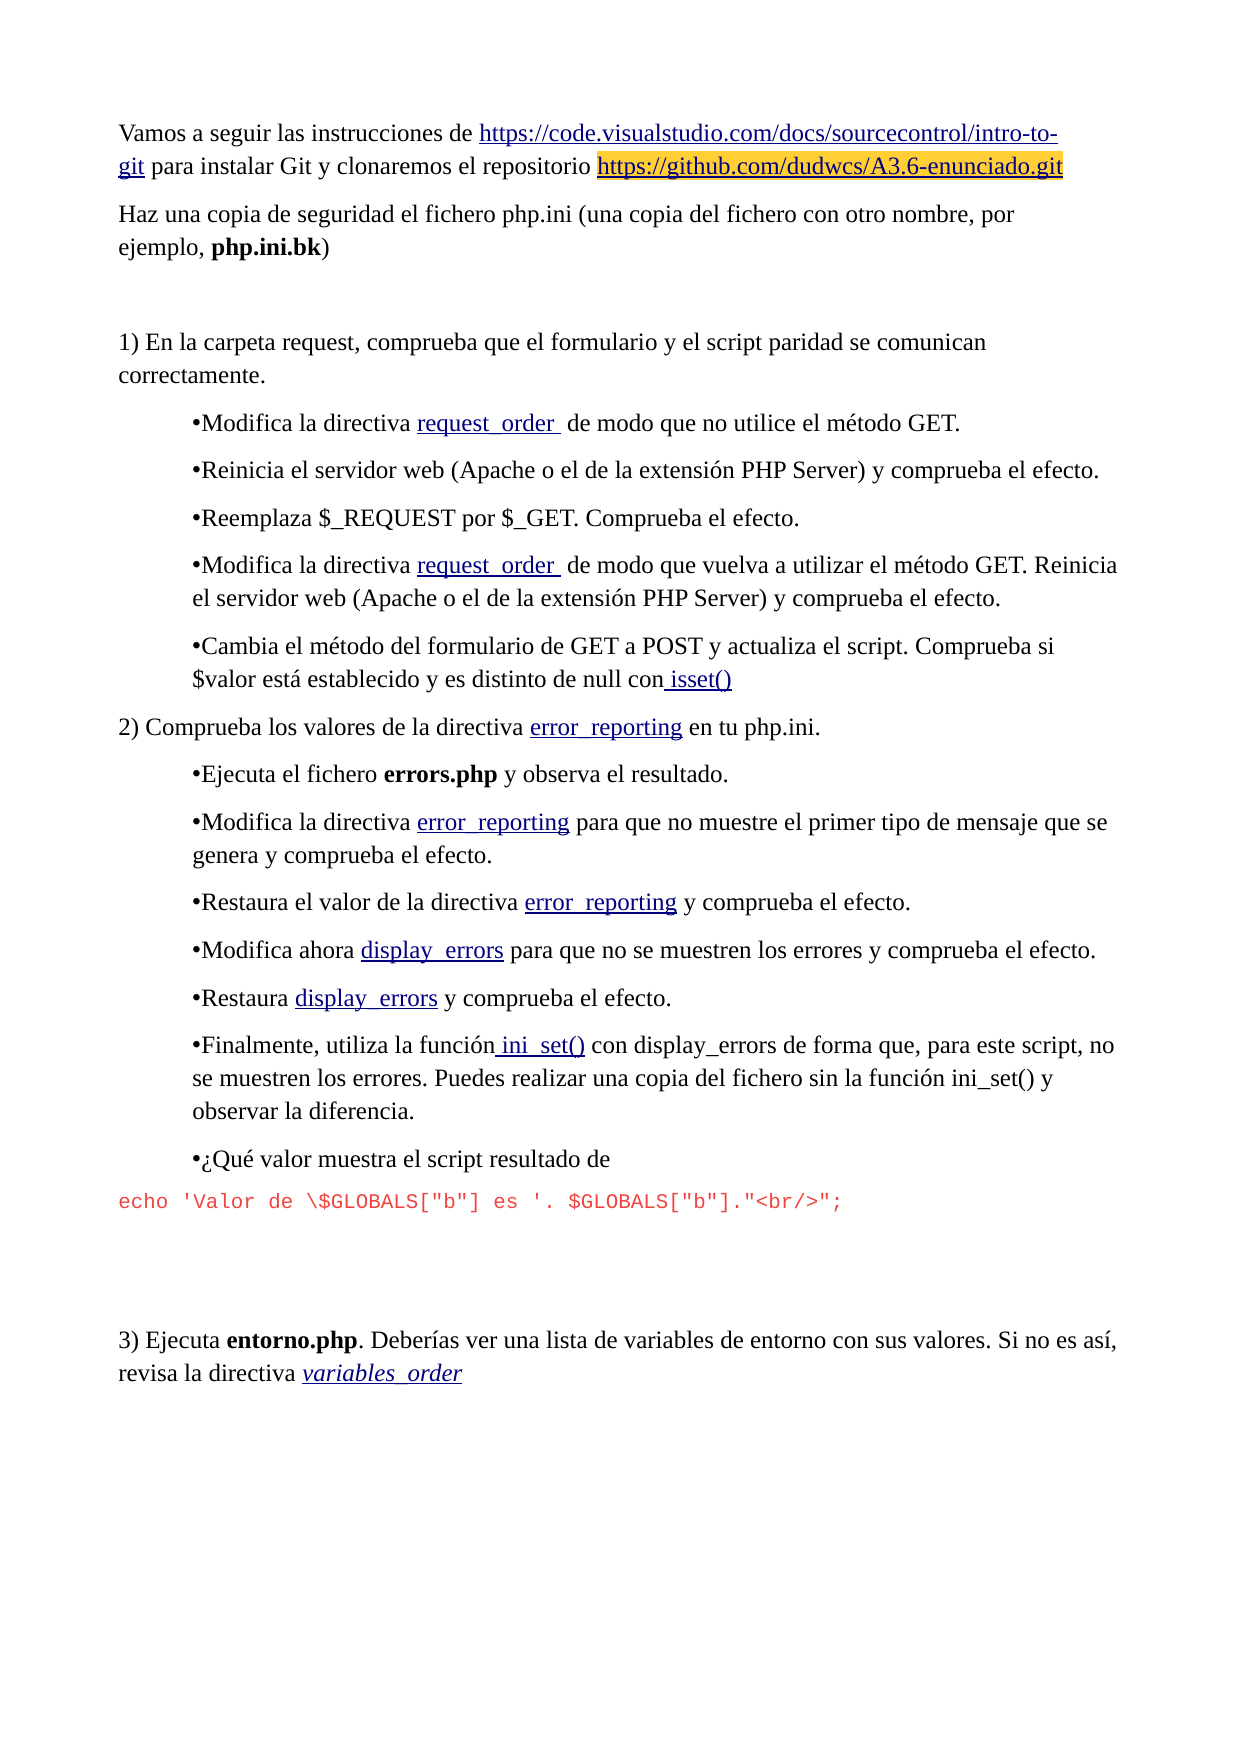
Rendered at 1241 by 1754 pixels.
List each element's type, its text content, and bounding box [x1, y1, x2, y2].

text echo 'Valor de \$GLOBALS["b"] es '. $GLOBALS["b"]."<br/>"; [118, 1192, 1122, 1215]
text 3) Ejecuta entorno.php. Deberías ver una lista de variables de entorno con sus valores. Si no es así, revisa la directiva variables_order [118, 1325, 1122, 1387]
list Cambia el método del formulario de GET a POST y actualiza el script. Comprueba si $valor está establecido y es distinto de null con isset() [118, 631, 1122, 693]
text 1) En la carpeta request, comprueba que el formulario y el script paridad se comunican correctamente. [118, 327, 1122, 389]
list Reemplaza $_REQUEST por $_GET. Comprueba el efecto. [118, 503, 1122, 532]
list Modifica la directiva error_reporting para que no muestre el primer tipo de mensaje que se genera y comprueba el efecto. [118, 807, 1122, 869]
list Ejecuta el fichero errors.php y observa el resultado. [118, 759, 1122, 788]
list ¿Qué valor muestra el script resultado de [118, 1144, 1122, 1173]
list Reinicia el servidor web (Apache o el de la extensión PHP Server) y comprueba el efecto. [118, 455, 1122, 484]
list Restaura display_errors y comprueba el efecto. [118, 983, 1122, 1011]
text Vamos a seguir las instrucciones de https://code.visualstudio.com/docs/sourcecontrol/intro-to-git para instalar Git y clonaremos el repositorio https://github.com/dudwcs/A3.6-enunciado.git [118, 118, 1122, 180]
list Modifica la directiva request_order de modo que vuelva a utilizar el método GET. Reinicia el servidor web (Apache o el de la extensión PHP Server) y comprueba el efecto. [118, 550, 1122, 612]
text 2) Comprueba los valores de la directiva error_reporting en tu php.ini. [118, 712, 1122, 740]
text Haz una copia de seguridad el fichero php.ini (una copia del fichero con otro nombre, por ejemplo, php.ini.bk) [118, 199, 1122, 261]
list Finalmente, utiliza la función ini_set() con display_errors de forma que, para este script, no se muestren los errores. Puedes realizar una copia del fichero sin la función ini_set() y observar la diferencia. [118, 1030, 1122, 1125]
list Restaura el valor de la directiva error_reporting y comprueba el efecto. [118, 887, 1122, 916]
list Modifica la directiva request_order de modo que no utilice el método GET. [118, 408, 1122, 436]
list Modifica ahora display_errors para que no se muestren los errores y comprueba el efecto. [118, 935, 1122, 964]
